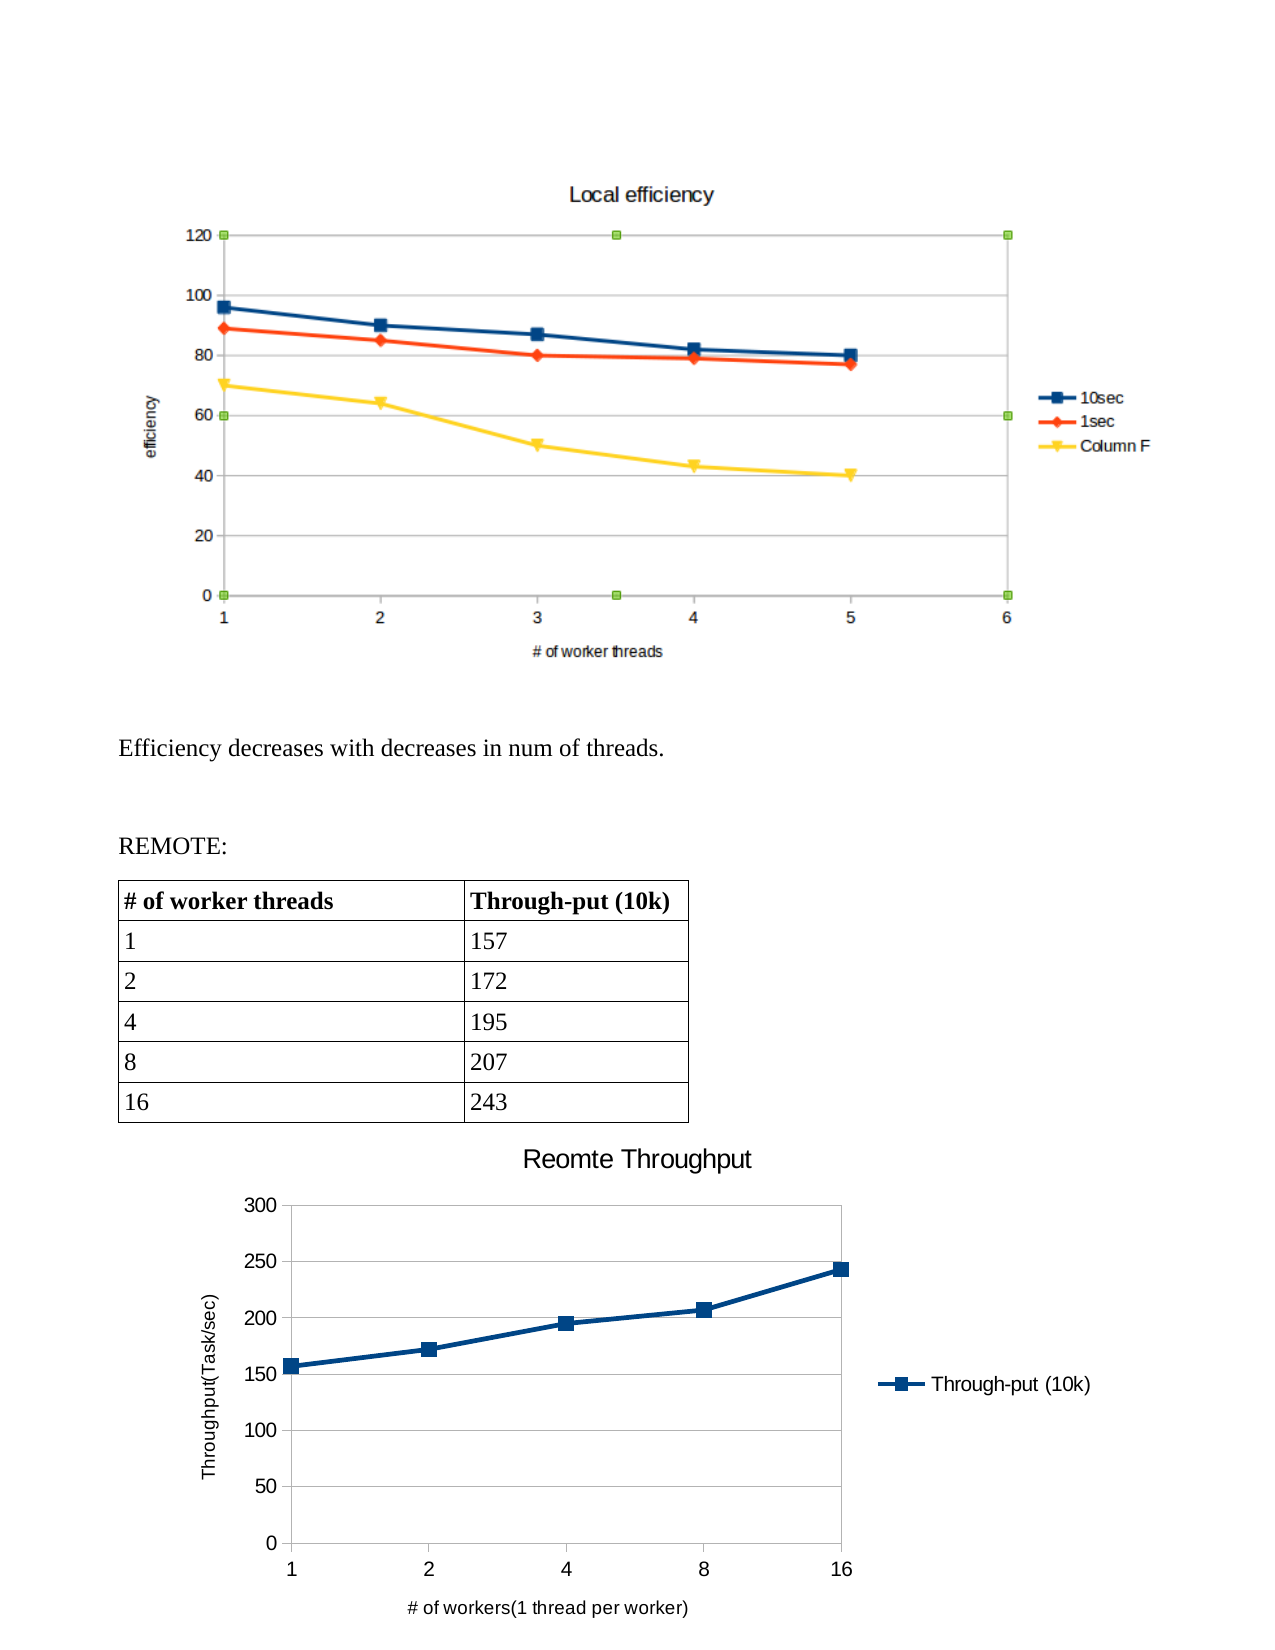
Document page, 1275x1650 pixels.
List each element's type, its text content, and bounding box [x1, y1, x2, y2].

table_cell 4 [119, 1002, 464, 1041]
table_header # of worker threads [119, 881, 464, 920]
table_cell 157 [465, 921, 688, 961]
table_cell 195 [465, 1002, 688, 1041]
text REMOTE: [118, 831, 1157, 860]
table_cell 172 [465, 962, 688, 1001]
picture [118, 167, 1157, 678]
table_cell 243 [465, 1083, 688, 1122]
table_cell 207 [465, 1042, 688, 1082]
table_cell 8 [119, 1042, 464, 1082]
text Efficiency decreases with decreases in num of threads. [118, 733, 1157, 762]
table_header Through-put (10k) [465, 881, 688, 920]
table_cell 1 [119, 921, 464, 961]
table_cell 2 [119, 962, 464, 1001]
table_cell 16 [119, 1083, 464, 1122]
